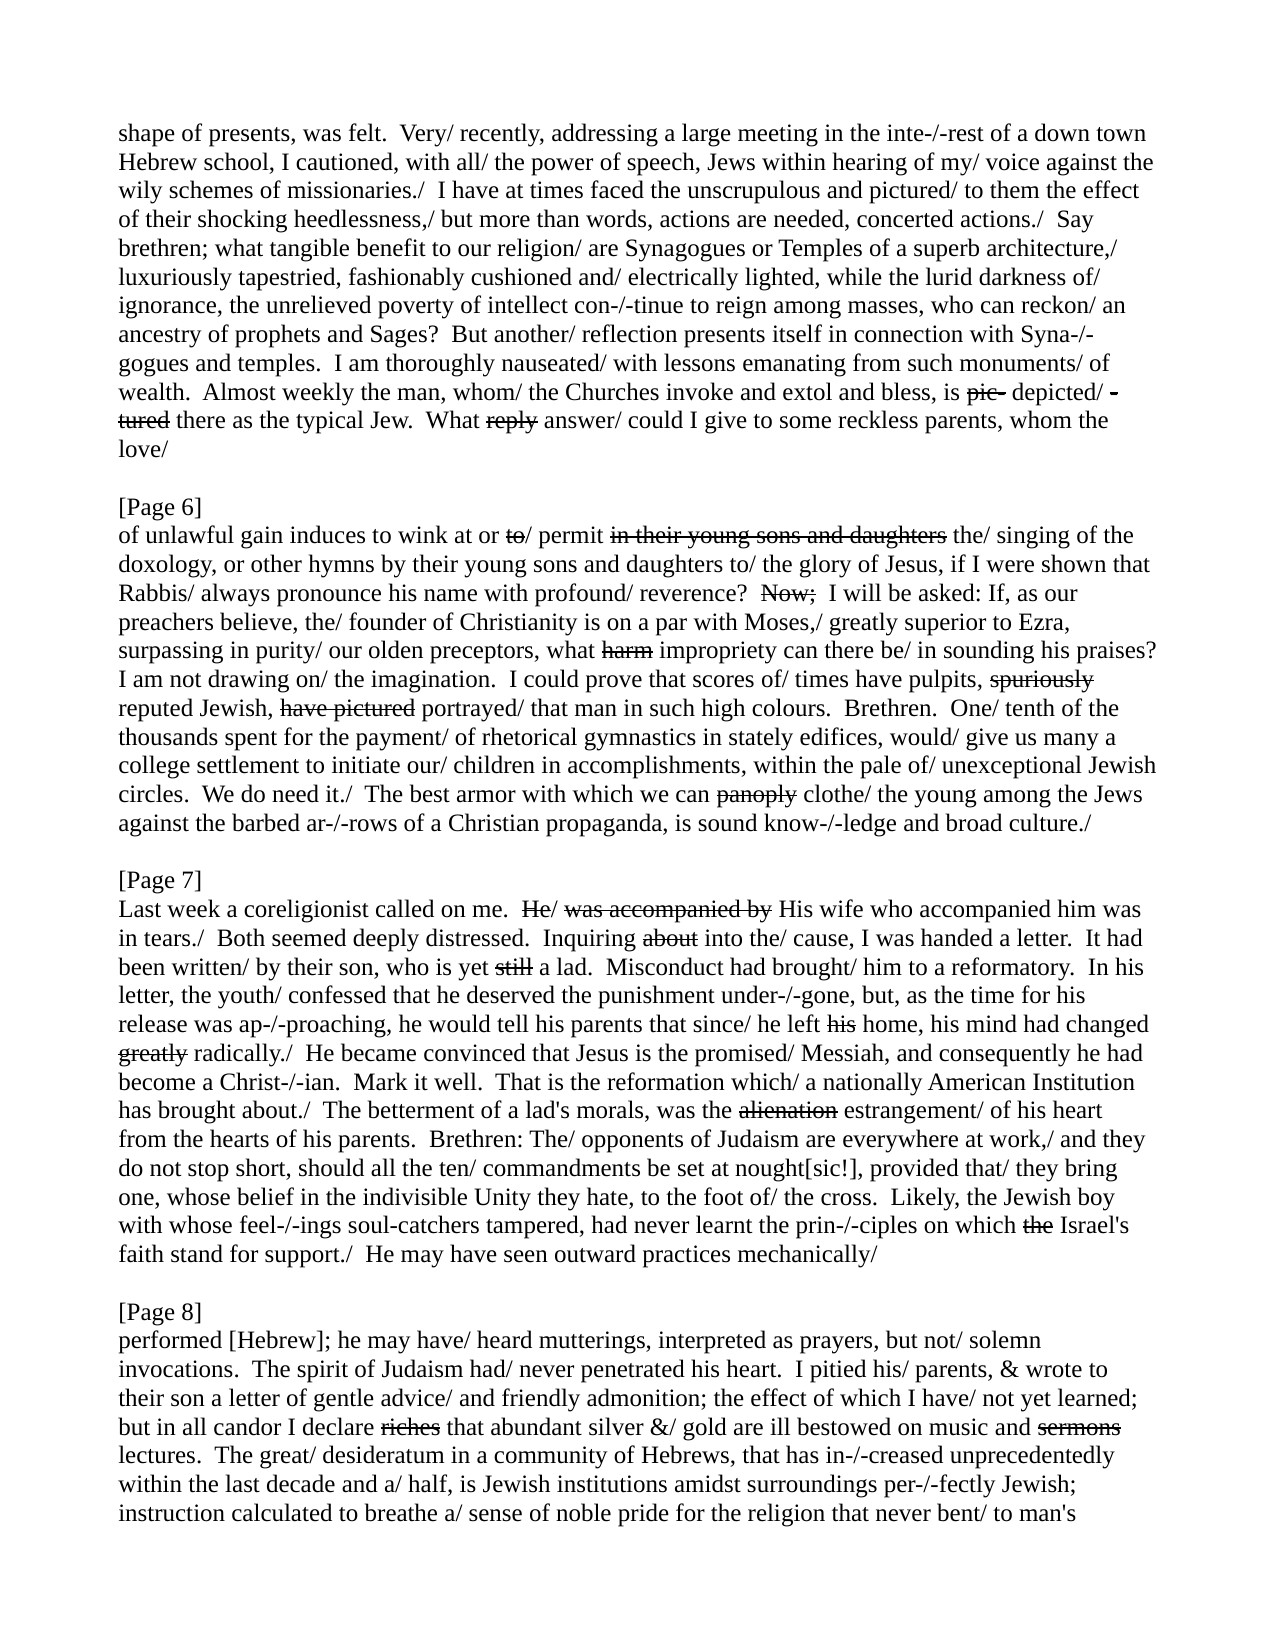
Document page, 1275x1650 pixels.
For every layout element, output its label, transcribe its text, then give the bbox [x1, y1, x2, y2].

text shape of presents, was felt. Very/ recently, addressing a large meeting in the inte-/-rest of a down town Hebrew school, I cautioned, with all/ the power of speech, Jews within hearing of my/ voice against the wily schemes of missionaries./ I have at times faced the unscrupulous and pictured/ to them the effect of their shocking heedlessness,/ but more than words, actions are needed, concerted actions./ Say brethren; what tangible benefit to our religion/ are Synagogues or Temples of a superb architecture,/ luxuriously tapestried, fashionably cushioned and/ electrically lighted, while the lurid darkness of/ ignorance, the unrelieved poverty of intellect con-/-tinue to reign among masses, who can reckon/ an ancestry of prophets and Sages? But another/ reflection presents itself in connection with Syna-/-gogues and temples. I am thoroughly nauseated/ with lessons emanating from such monuments/ of wealth. Almost weekly the man, whom/ the Churches invoke and extol and bless, is pic- depicted/ -tured there as the typical Jew. What reply answer/ could I give to some reckless parents, whom the love/ [118, 118, 1157, 463]
text of unlawful gain induces to wink at or to/ permit in their young sons and daughters the/ singing of the doxology, or other hymns by their young sons and daughters to/ the glory of Jesus, if I were shown that Rabbis/ always pronounce his name with profound/ reverence? Now; I will be asked: If, as our preachers believe, the/ founder of Christianity is on a par with Moses,/ greatly superior to Ezra, surpassing in purity/ our olden preceptors, what harm impropriety can there be/ in sounding his praises? I am not drawing on/ the imagination. I could prove that scores of/ times have pulpits, spuriously reputed Jewish, have pictured portrayed/ that man in such high colours. Brethren. One/ tenth of the thousands spent for the payment/ of rhetorical gymnastics in stately edifices, would/ give us many a college settlement to initiate our/ children in accomplishments, within the pale of/ unexceptional Jewish circles. We do need it./ The best armor with which we can panoply clothe/ the young among the Jews against the barbed ar-/-rows of a Christian propaganda, is sound know-/-ledge and broad culture./ [118, 521, 1157, 837]
text Last week a coreligionist called on me. He/ was accompanied by His wife who accompanied him was in tears./ Both seemed deeply distressed. Inquiring about into the/ cause, I was handed a letter. It had been written/ by their son, who is yet still a lad. Misconduct had brought/ him to a reformatory. In his letter, the youth/ confessed that he deserved the punishment under-/-gone, but, as the time for his release was ap-/-proaching, he would tell his parents that since/ he left his home, his mind had changed greatly radically./ He became convinced that Jesus is the promised/ Messiah, and consequently he had become a Christ-/-ian. Mark it well. That is the reformation which/ a nationally American Institution has brought about./ The betterment of a lad's morals, was the alienation estrangement/ of his heart from the hearts of his parents. Brethren: The/ opponents of Judaism are everywhere at work,/ and they do not stop short, should all the ten/ commandments be set at nought[sic!], provided that/ they bring one, whose belief in the indivisible Unity they hate, to the foot of/ the cross. Likely, the Jewish boy with whose feel-/-ings soul-catchers tampered, had never learnt the prin-/-ciples on which the Israel's faith stand for support./ He may have seen outward practices mechanically/ [118, 894, 1157, 1268]
text [Page 8] [118, 1297, 1157, 1326]
text performed [Hebrew]; he may have/ heard mutterings, interpreted as prayers, but not/ solemn invocations. The spirit of Judaism had/ never penetrated his heart. I pitied his/ parents, & wrote to their son a letter of gentle advice/ and friendly admonition; the effect of which I have/ not yet learned; but in all candor I declare riches that abundant silver &/ gold are ill bestowed on music and sermons lectures. The great/ desideratum in a community of Hebrews, that has in-/-creased unprecedentedly within the last decade and a/ half, is Jewish institutions amidst surroundings per-/-fectly Jewish; instruction calculated to breathe a/ sense of noble pride for the religion that never bent/ to man's [118, 1326, 1157, 1527]
text [Page 6] [118, 492, 1157, 521]
text [Page 7] [118, 866, 1157, 894]
